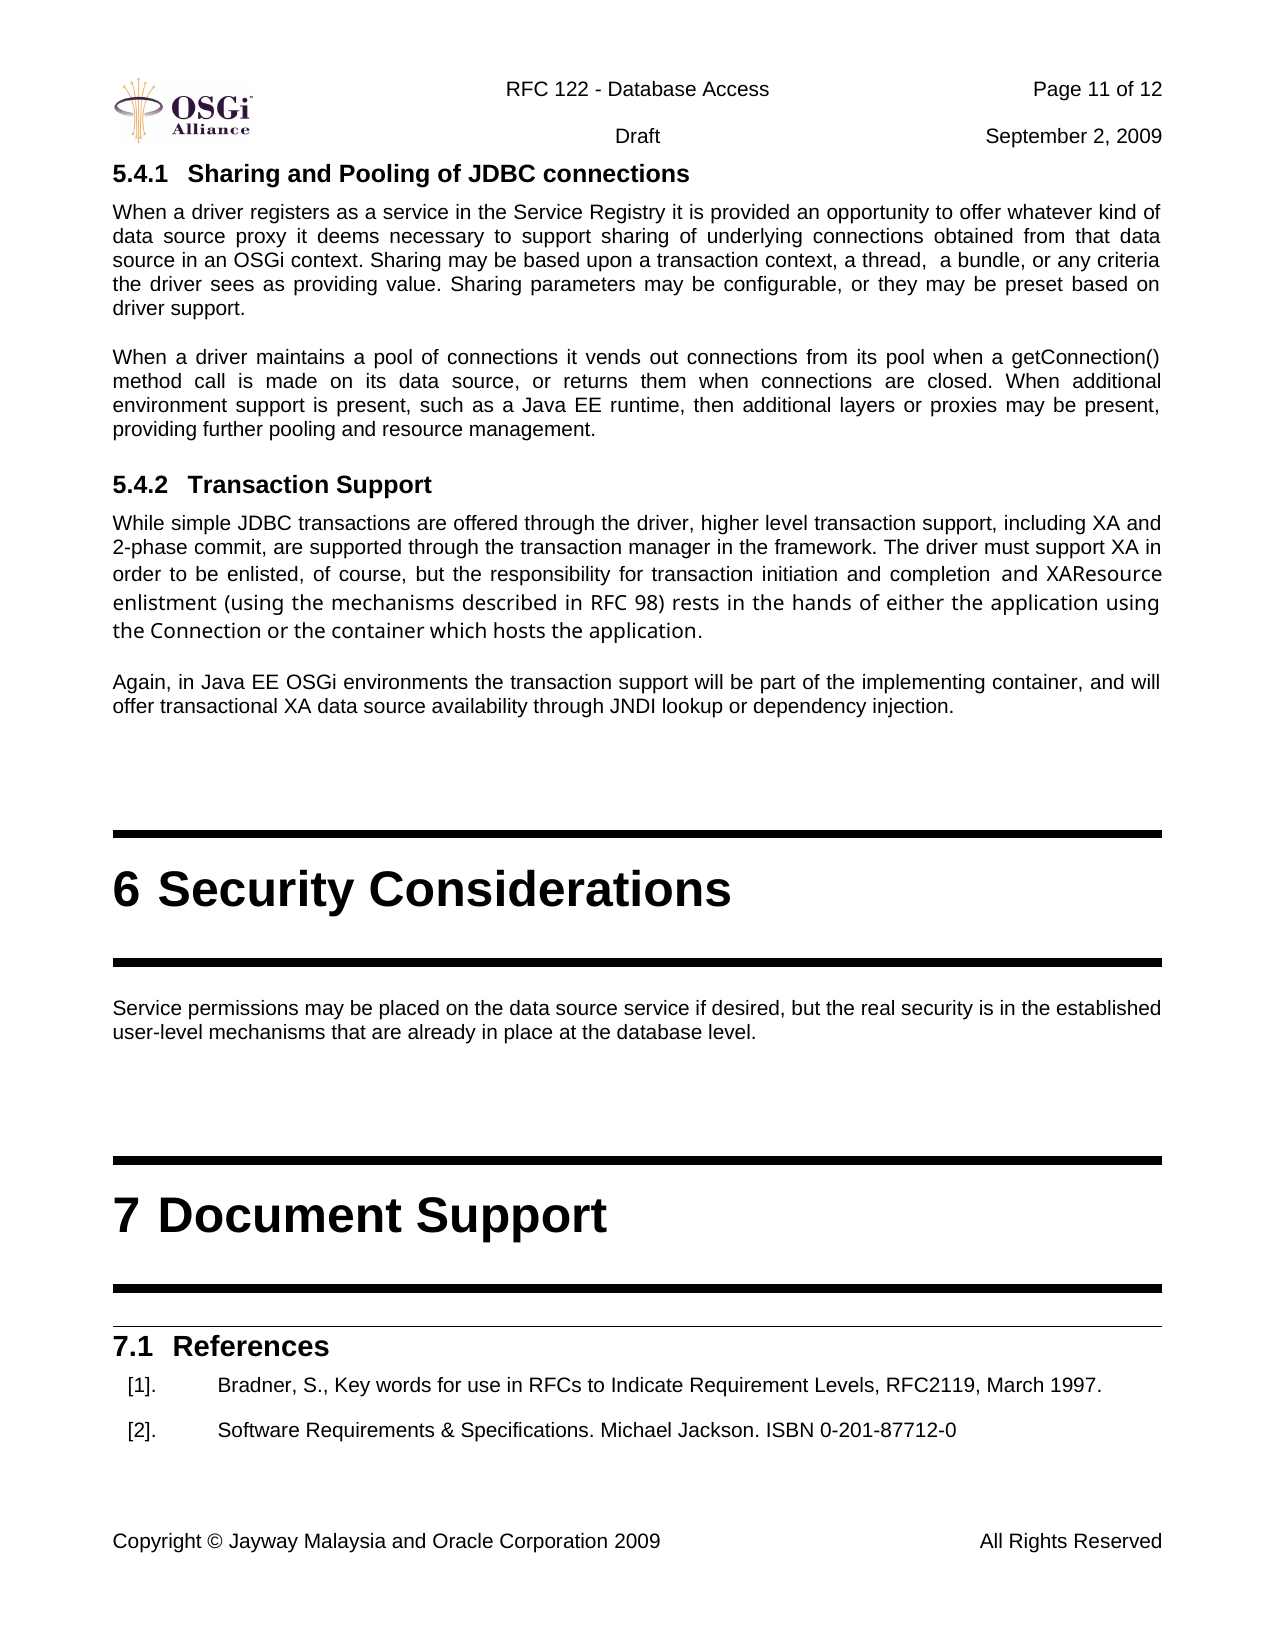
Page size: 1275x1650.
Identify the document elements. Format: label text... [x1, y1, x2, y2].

subtitle Transaction Support [112, 470, 1162, 499]
list Software Requirements & Specifications. Michael Jackson. ISBN 0-201-87712-0 [127, 1418, 1162, 1442]
text When a driver maintains a pool of connections it vends out connections from its pool when a getConnection() method call is made on its data source, or returns them when connections are closed. When additional environment support is present, such as a Java EE runtime, then additional layers or proxies may be present, providing further pooling and resource management. [112, 345, 1162, 441]
text Again, in Java EE OSGi environments the transaction support will be part of the implementing container, and will offer transactional XA data source availability through JNDI lookup or dependency injection. [112, 669, 1162, 717]
subtitle References [112, 1327, 1162, 1363]
picture [114, 78, 253, 143]
text Service permissions may be placed on the data source service if desired, but the real security is in the established user-level mechanisms that are already in place at the database level. [112, 996, 1162, 1044]
subtitle Security Considerations [112, 831, 1162, 967]
text While simple JDBC transactions are offered through the driver, higher level transaction support, including XA and 2-phase commit, are supported through the transaction manager in the framework. The driver must support XA in order to be enlisted, of course, but the responsibility for transaction initiation and completion and XAResource enlistment (using the mechanisms described in RFC 98) rests in the hands of either the application using the Connection or the container which hosts the application. [112, 511, 1162, 644]
subtitle Sharing and Pooling of JDBC connections [112, 159, 1162, 188]
list Bradner, S., Key words for use in RFCs to Indicate Requirement Levels, RFC2119, March 1997. [127, 1373, 1162, 1397]
subtitle Document Support [112, 1157, 1162, 1293]
text When a driver registers as a service in the Service Registry it is provided an opportunity to offer whatever kind of data source proxy it deems necessary to support sharing of underlying connections obtained from that data source in an OSGi context. Sharing may be based upon a transaction context, a thread, a bundle, or any criteria the driver sees as providing value. Sharing parameters may be configurable, or they may be preset based on driver support. [112, 200, 1162, 320]
